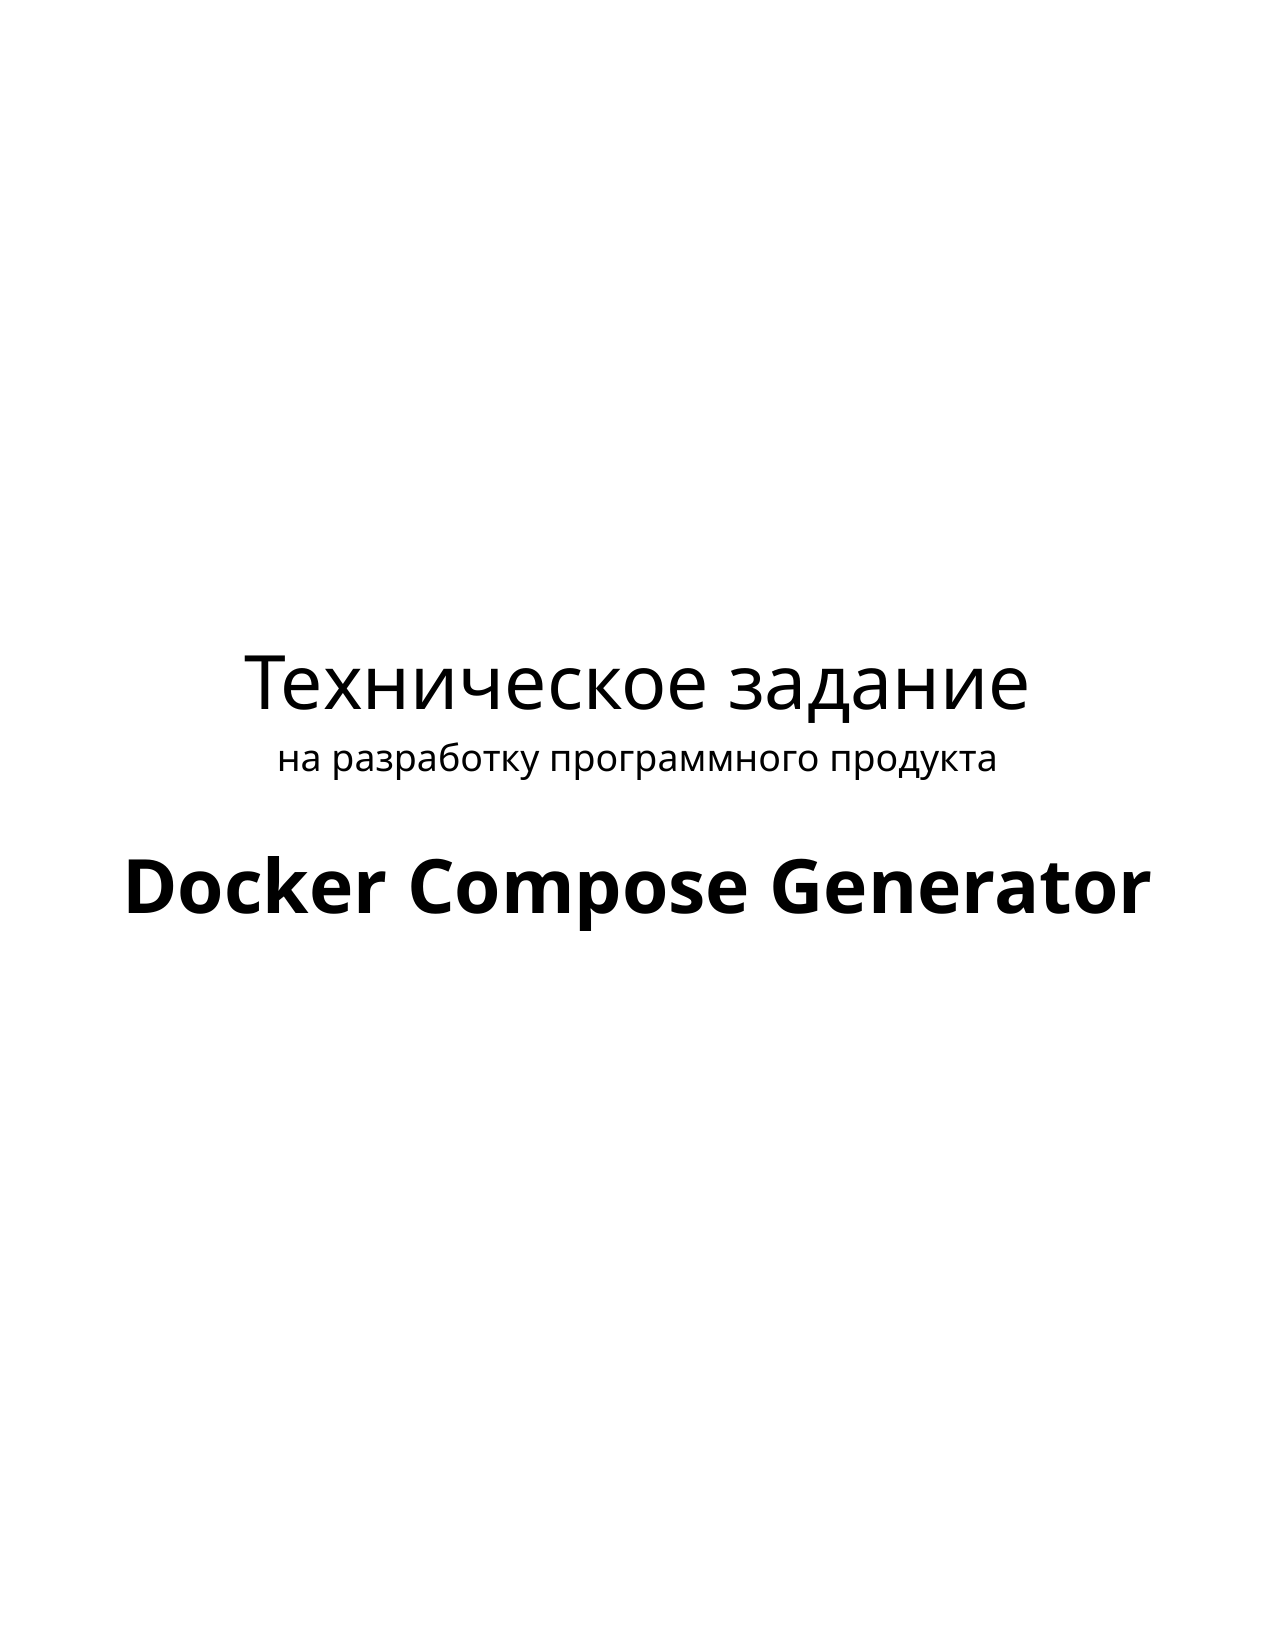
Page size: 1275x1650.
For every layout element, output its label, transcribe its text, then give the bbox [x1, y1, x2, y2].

text Docker Compose Generator [118, 833, 1157, 936]
text Техническое задание [118, 629, 1157, 731]
text на разработку программного продукта [118, 731, 1157, 782]
